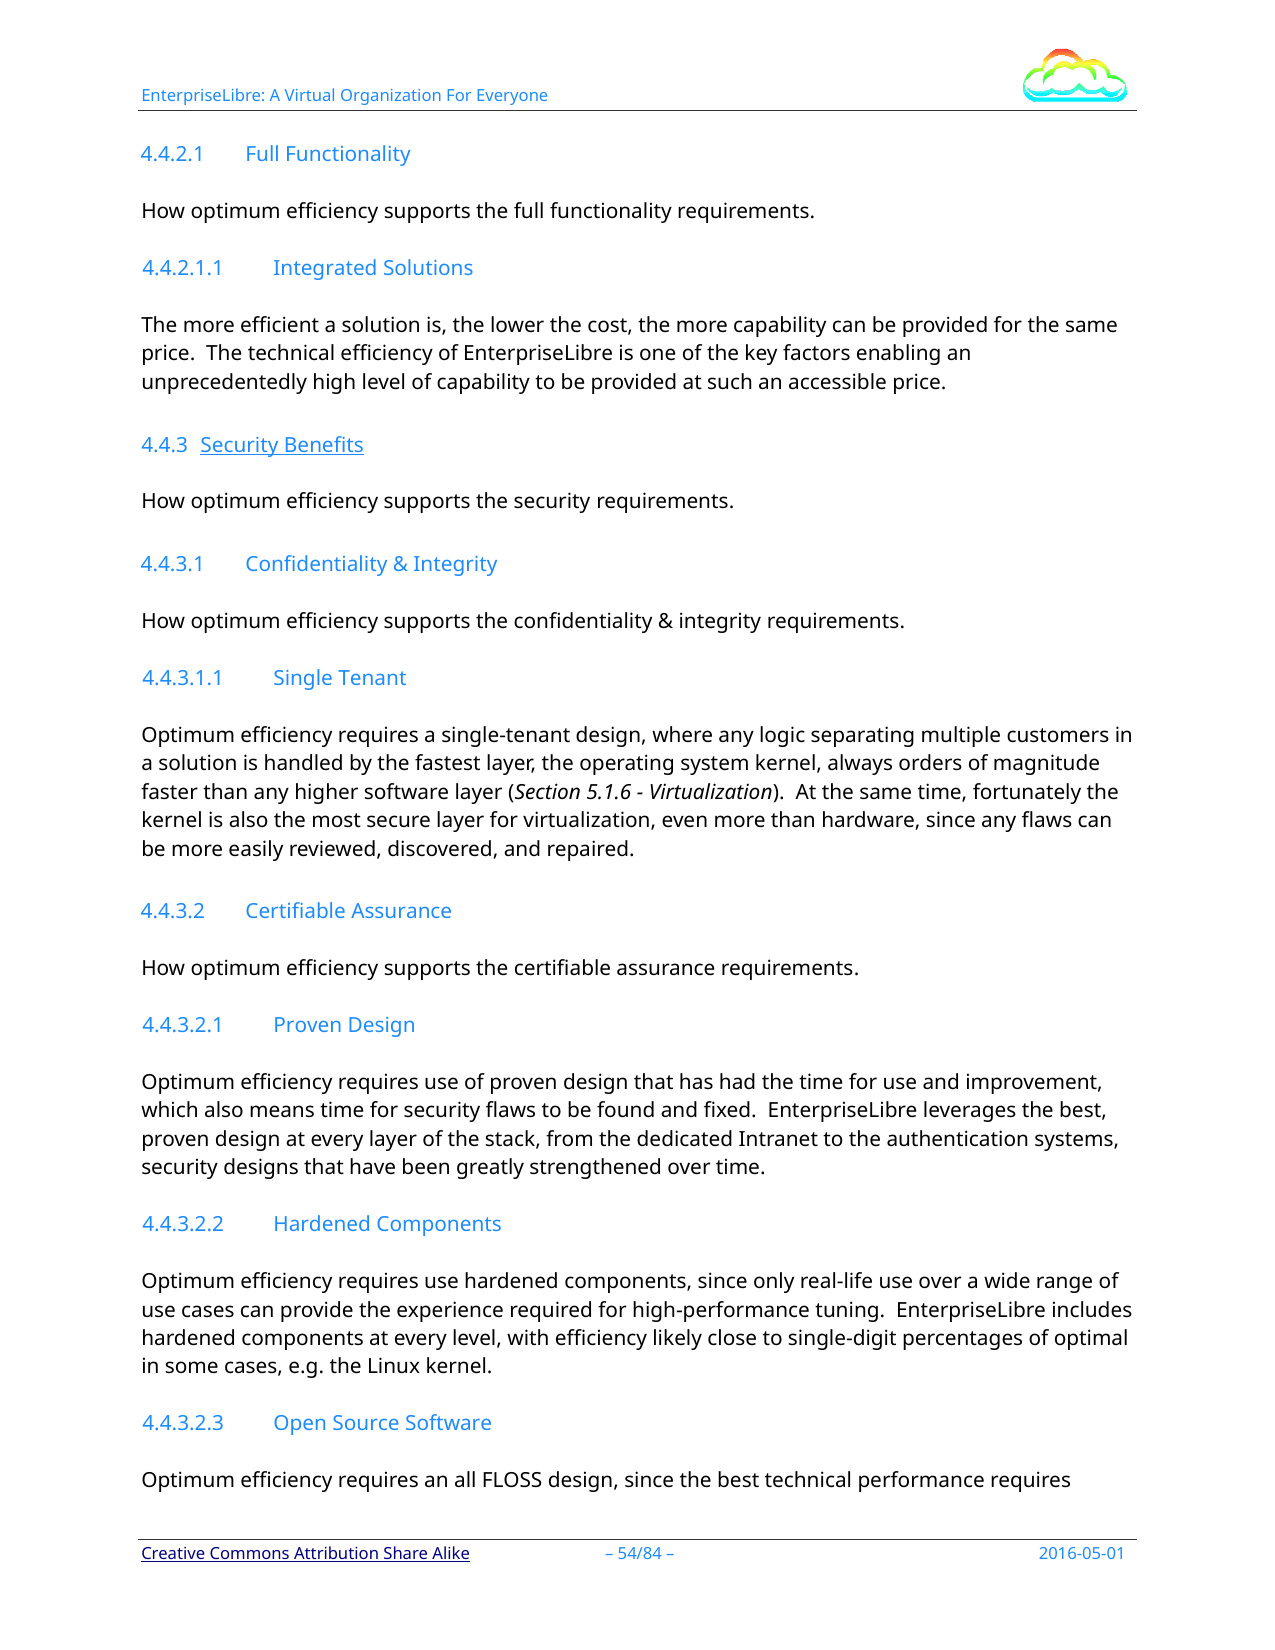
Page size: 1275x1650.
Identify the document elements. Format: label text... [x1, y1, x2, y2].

text Optimum efficiency requires an all FLOSS design, since the best technical performance requires [141, 1465, 1134, 1494]
text How optimum efficiency supports the full functionality requirements. [141, 196, 1134, 224]
subtitle Single Tenant [137, 663, 1134, 692]
subtitle Open Source Software [137, 1408, 1134, 1437]
text How optimum efficiency supports the security requirements. [141, 487, 1134, 515]
subtitle Full Functionality [135, 139, 1134, 168]
subtitle Integrated Solutions [137, 253, 1134, 281]
subtitle Confidentiality & Integrity [135, 549, 1134, 578]
subtitle Security Benefits [141, 430, 1134, 458]
subtitle Certifiable Assurance [135, 897, 1134, 925]
text How optimum efficiency supports the certifiable assurance requirements. [141, 953, 1134, 982]
subtitle Hardened Components [137, 1209, 1134, 1238]
text Optimum efficiency requires a single-tenant design, where any logic separating multiple customers in a solution is handled by the fastest layer, the operating system kernel, always orders of magnitude faster than any higher software layer (Section 5.1.6 - Virtualization). At the same time, fortunately the kernel is also the most secure layer for virtualization, even more than hardware, since any flaws can be more easily reviewed, discovered, and repaired. [141, 720, 1134, 862]
subtitle Proven Design [137, 1010, 1134, 1039]
text Optimum efficiency requires use of proven design that has had the time for use and improvement, which also means time for security flaws to be found and fixed. EnterpriseLibre leverages the best, proven design at every layer of the stack, from the dedicated Intranet to the authentication systems, security designs that have been greatly strengthened over time. [141, 1067, 1134, 1181]
picture [1022, 47, 1128, 102]
text How optimum efficiency supports the confidentiality & integrity requirements. [141, 606, 1134, 635]
text The more efficient a solution is, the lower the cost, the more capability can be provided for the same price. The technical efficiency of EnterpriseLibre is one of the key factors enabling an unprecedentedly high level of capability to be provided at such an accessible price. [141, 310, 1134, 395]
text Optimum efficiency requires use hardened components, since only real-life use over a wide range of use cases can provide the experience required for high-performance tuning. EnterpriseLibre includes hardened components at every level, with efficiency likely close to single-digit percentages of optimal in some cases, e.g. the Linux kernel. [141, 1266, 1134, 1380]
